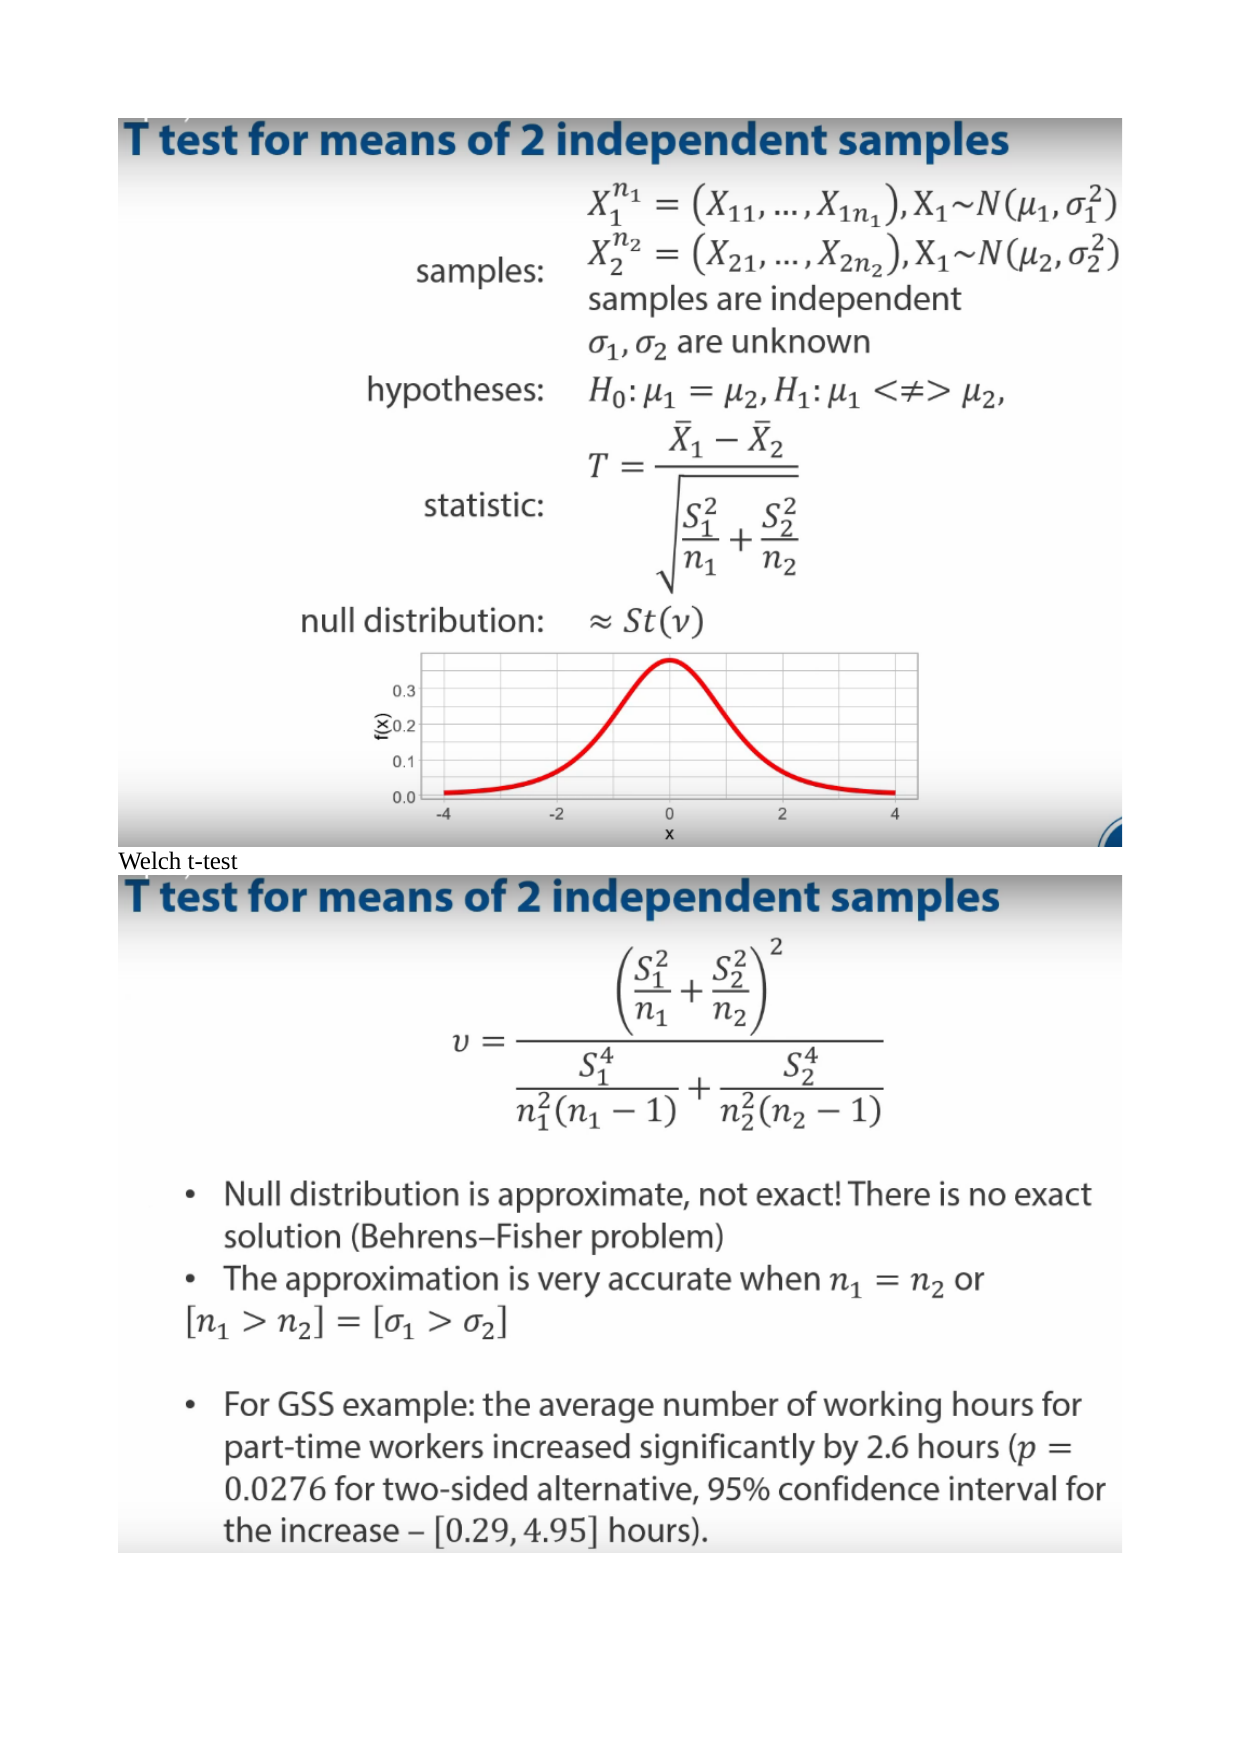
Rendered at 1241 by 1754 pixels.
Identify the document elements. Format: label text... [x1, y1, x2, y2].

picture [118, 875, 1123, 1553]
picture [118, 118, 1123, 847]
text Welch t-test [118, 847, 1122, 875]
